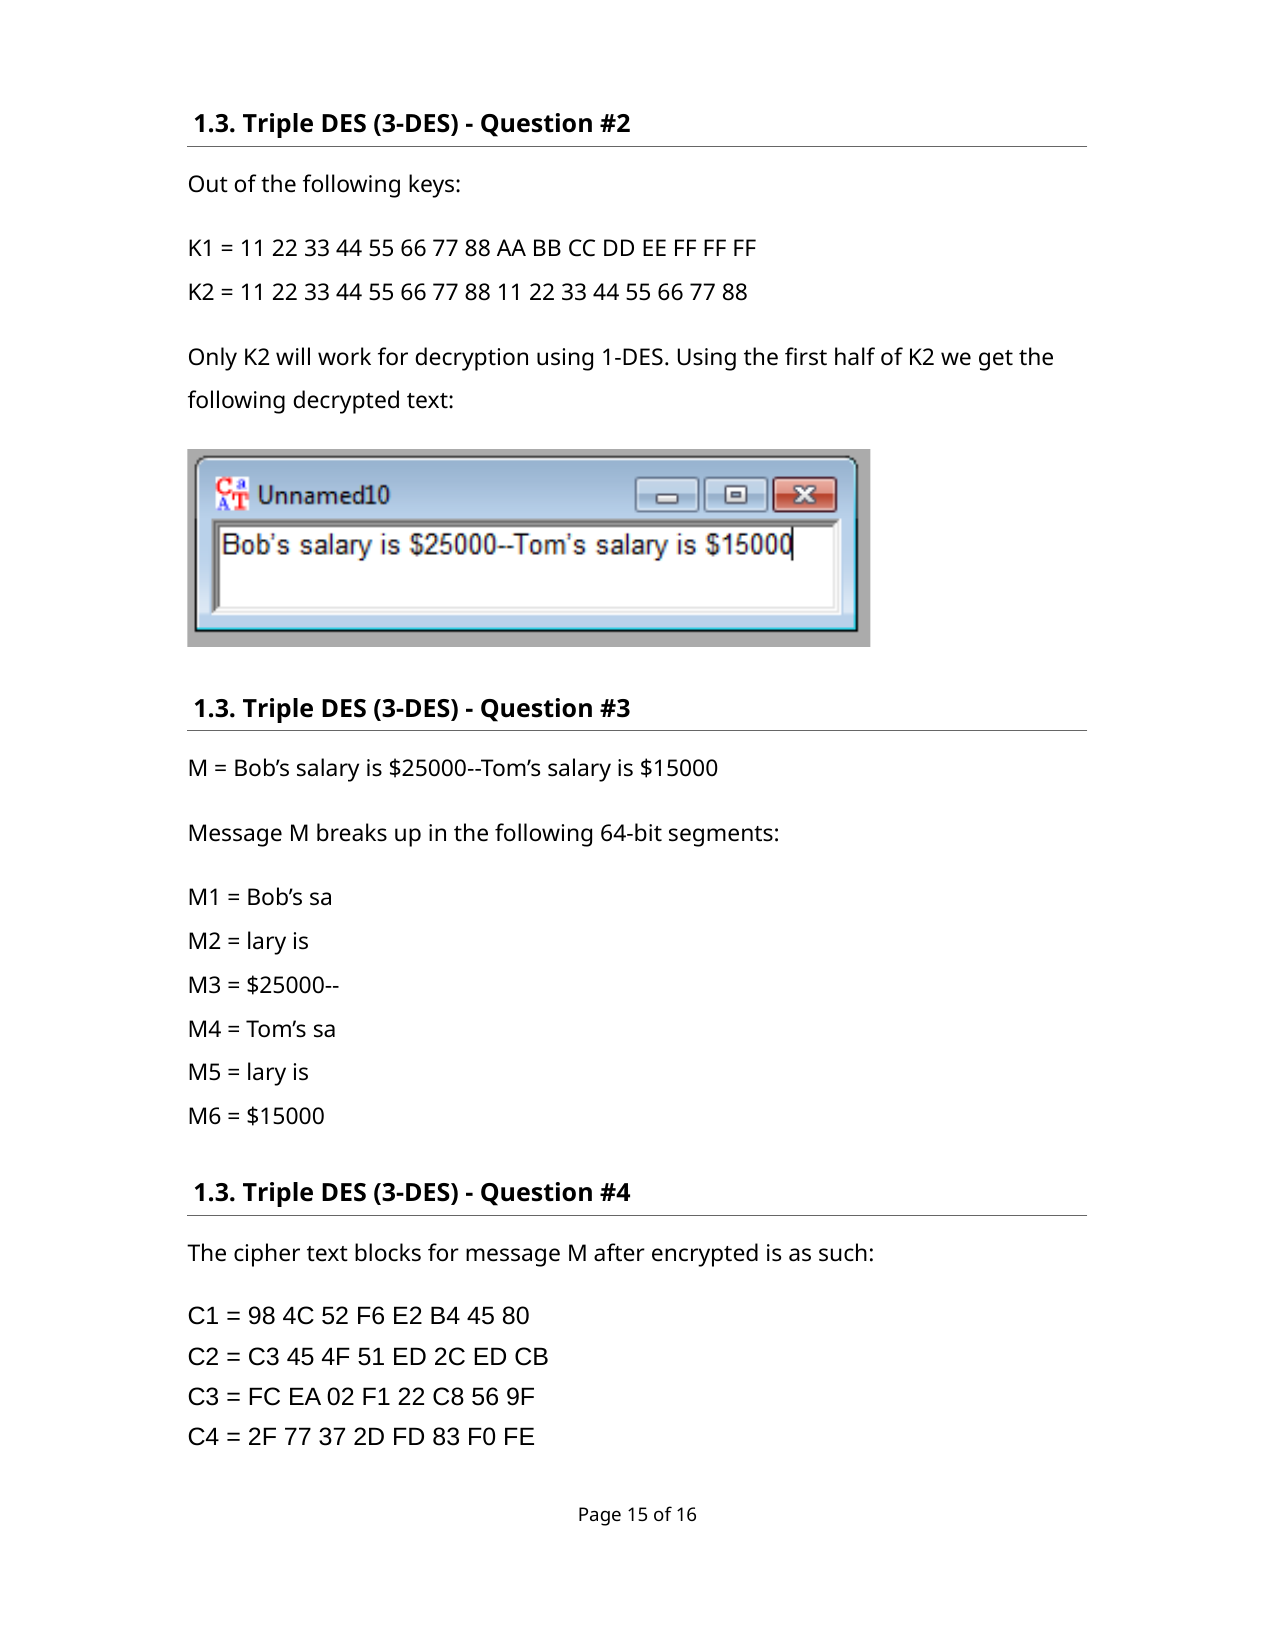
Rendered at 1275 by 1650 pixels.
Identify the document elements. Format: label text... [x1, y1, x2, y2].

text Only K2 will work for decryption using 1-DES. Using the first half of K2 we get the following decrypted text: [187, 341, 1087, 416]
subtitle 1.3. Triple DES (3-DES) - Question #2 [187, 100, 1087, 146]
text K1 = 11 22 33 44 55 66 77 88 AA BB CC DD EE FF FF FF K2 = 11 22 33 44 55 66 77 88 11 22 33 44 55 66 77 88 [187, 232, 1087, 307]
text M1 = Bob’s sa M2 = lary is M3 = $25000-- M4 = Tom’s sa M5 = lary is M6 = $15000 [187, 881, 1087, 1131]
subtitle 1.3. Triple DES (3-DES) - Question #3 [187, 684, 1087, 730]
text The cipher text blocks for message M after encrypted is as such: [187, 1237, 1087, 1268]
text M = Bob’s salary is $25000--Tom’s salary is $15000 [187, 752, 1087, 783]
text C1 = 98 4C 52 F6 E2 B4 45 80 C2 = C3 45 4F 51 ED 2C ED CB C3 = FC EA 02 F1 22 C8 56 9F C4 = 2F 77 37 2D FD 83 F0 FE [187, 1301, 1087, 1451]
text Message M breaks up in the following 64-bit segments: [187, 817, 1087, 848]
subtitle 1.3. Triple DES (3-DES) - Question #4 [187, 1169, 1087, 1215]
picture [187, 449, 871, 647]
text Out of the following keys: [187, 168, 1087, 199]
